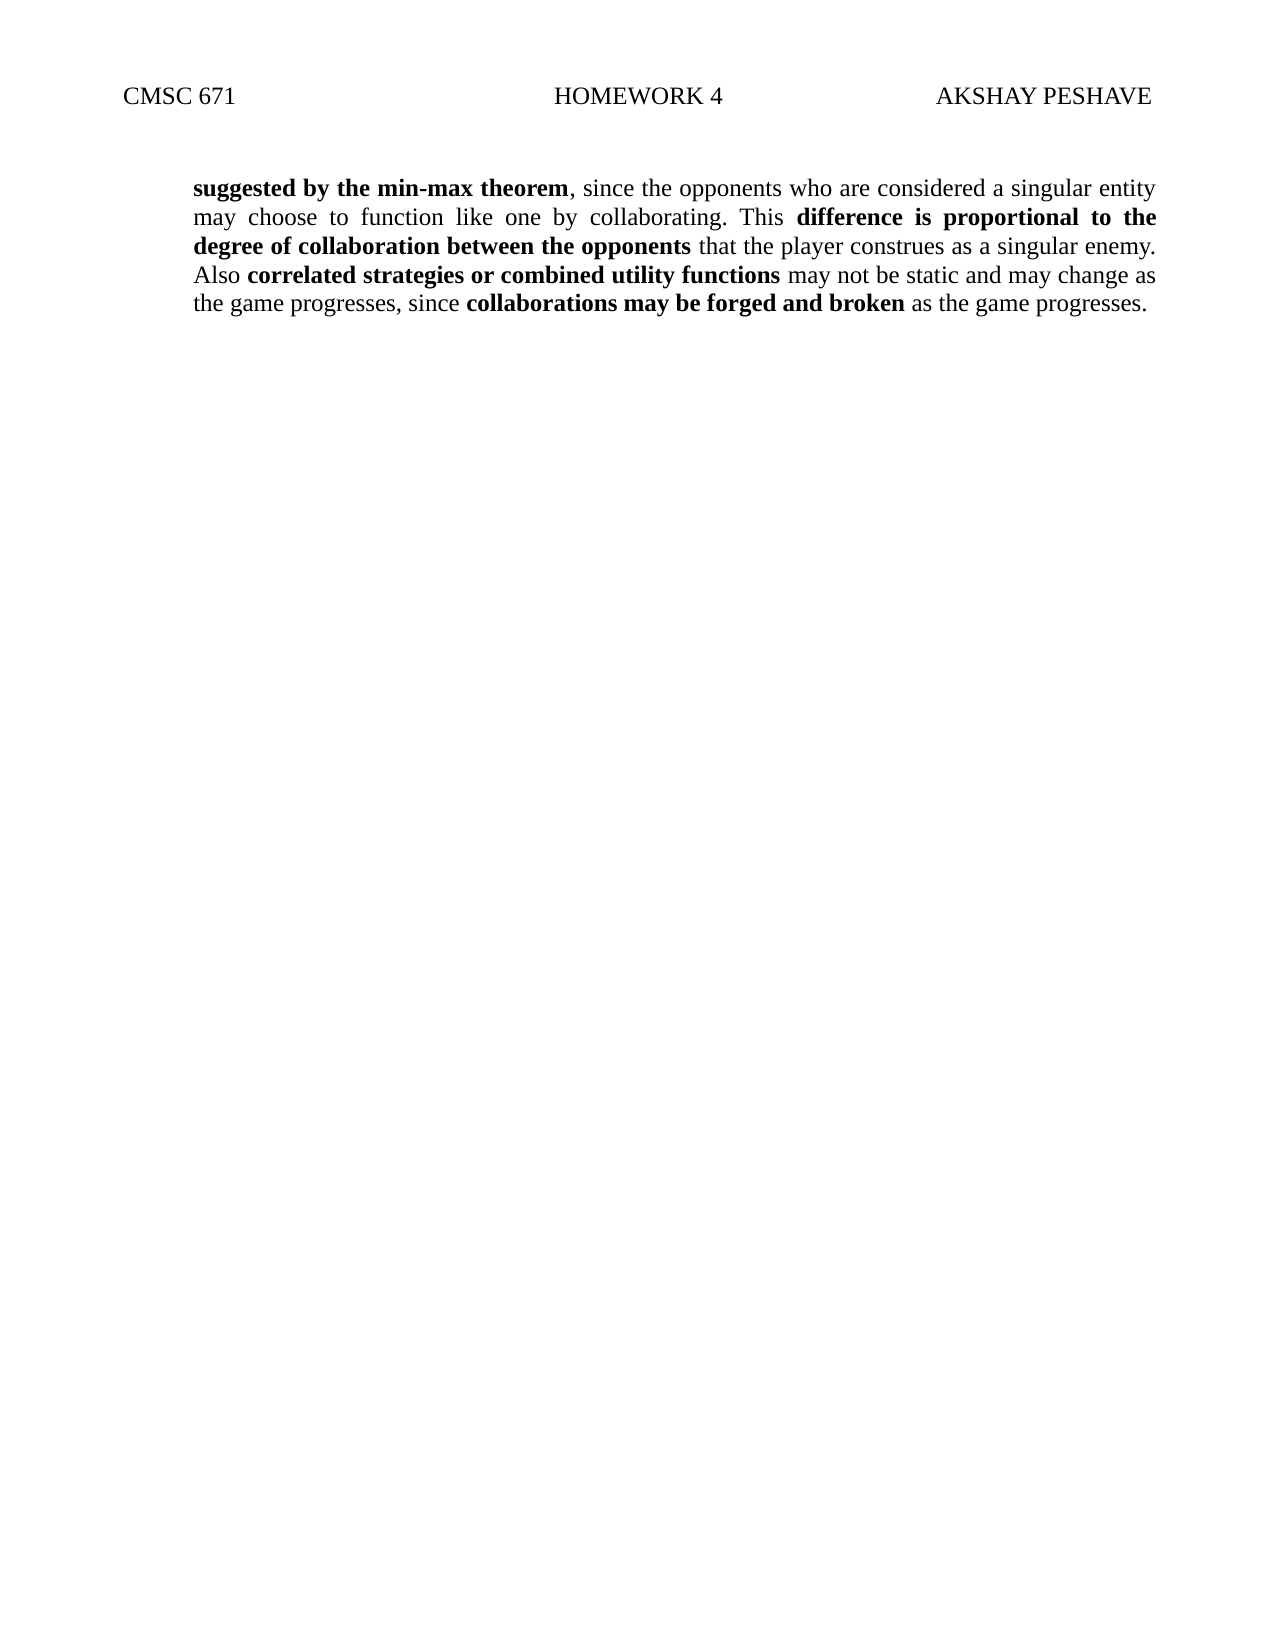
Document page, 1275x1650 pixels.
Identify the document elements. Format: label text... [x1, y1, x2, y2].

list suggested by the min-max theorem, since the opponents who are considered a singular entity may choose to function like one by collaborating. This difference is proportional to the degree of collaboration between the opponents that the player construes as a singular enemy. Also correlated strategies or combined utility functions may not be static and may change as the game progresses, since collaborations may be forged and broken as the game progresses. [156, 173, 1157, 317]
